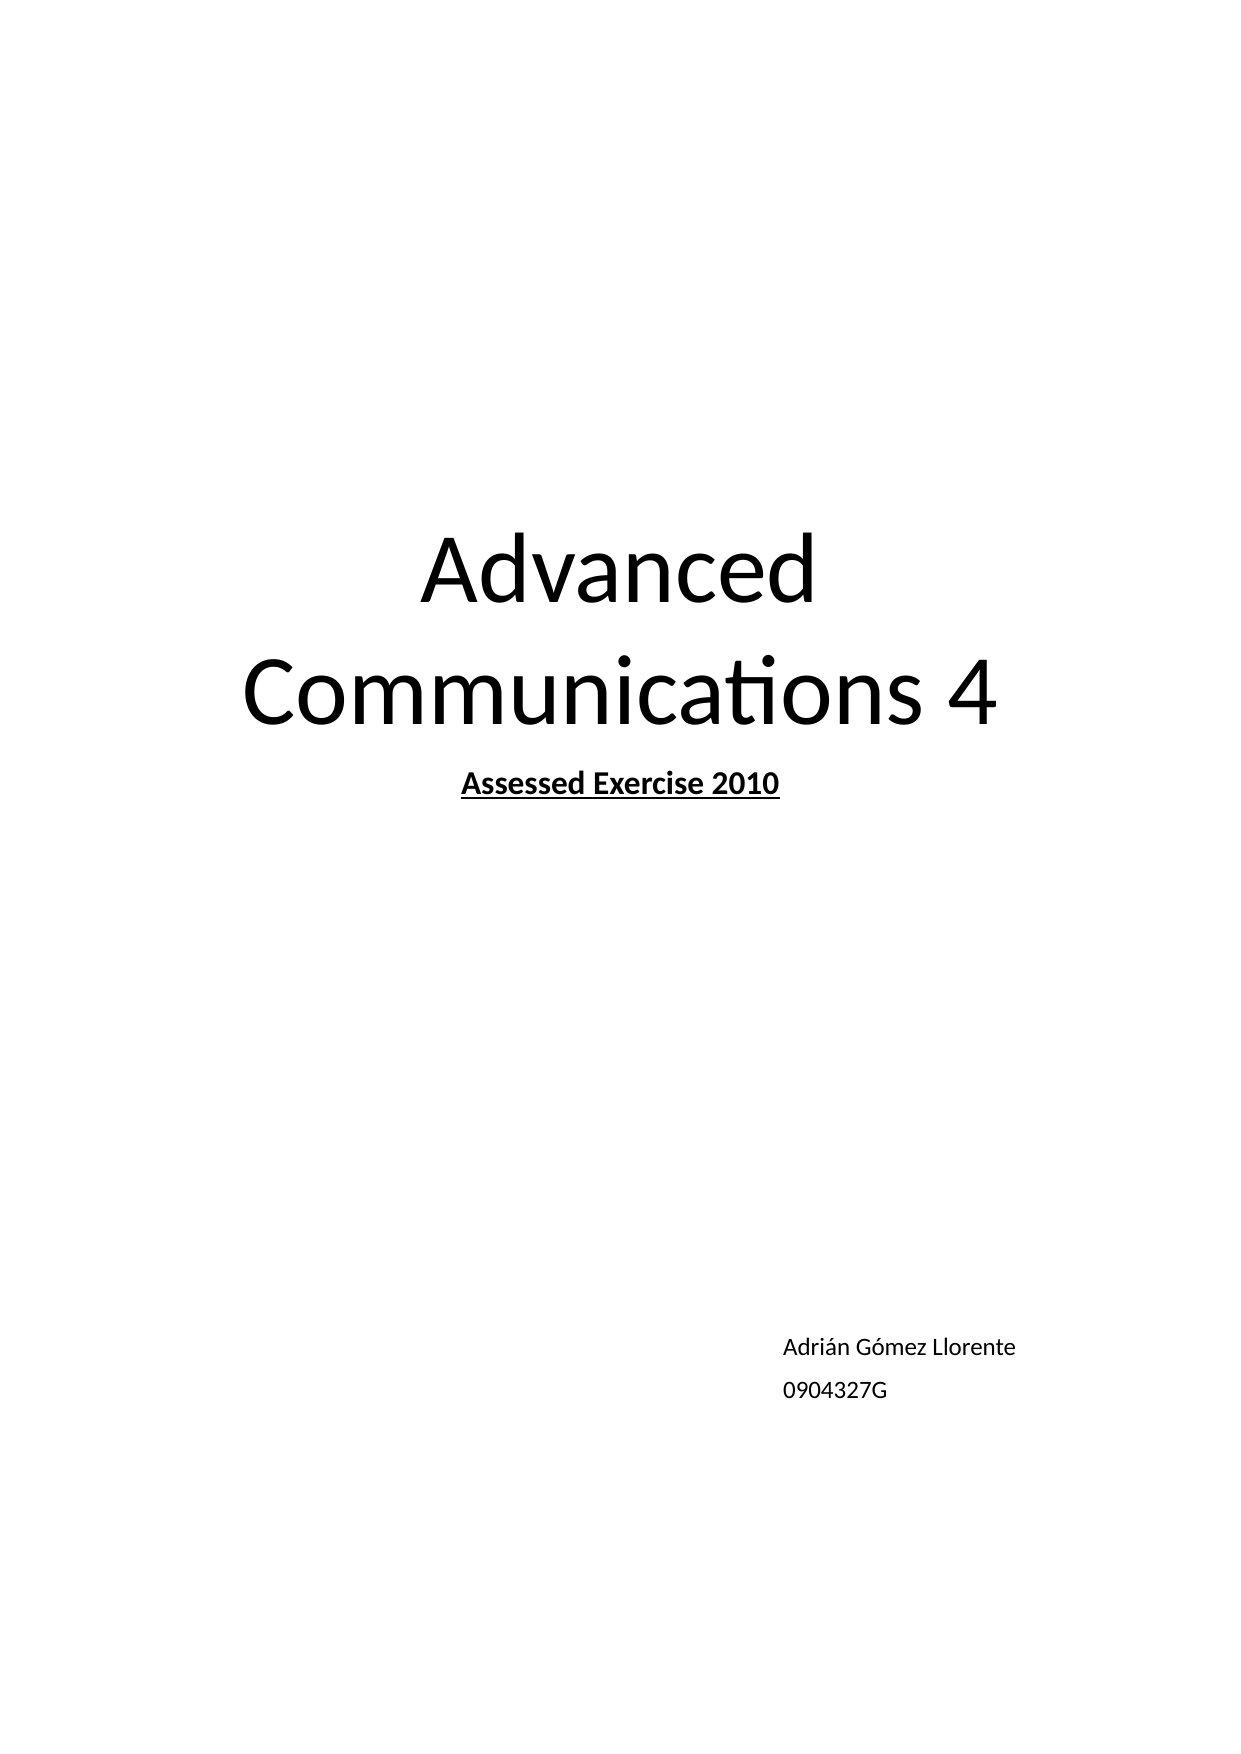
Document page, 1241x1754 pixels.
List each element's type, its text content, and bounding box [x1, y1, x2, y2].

text Advanced Communications 4 [118, 505, 1122, 749]
text 0904327G [118, 1374, 1122, 1405]
text Assessed Exercise 2010 [118, 762, 1122, 803]
text Adrián Gómez Llorente [118, 1331, 1122, 1362]
